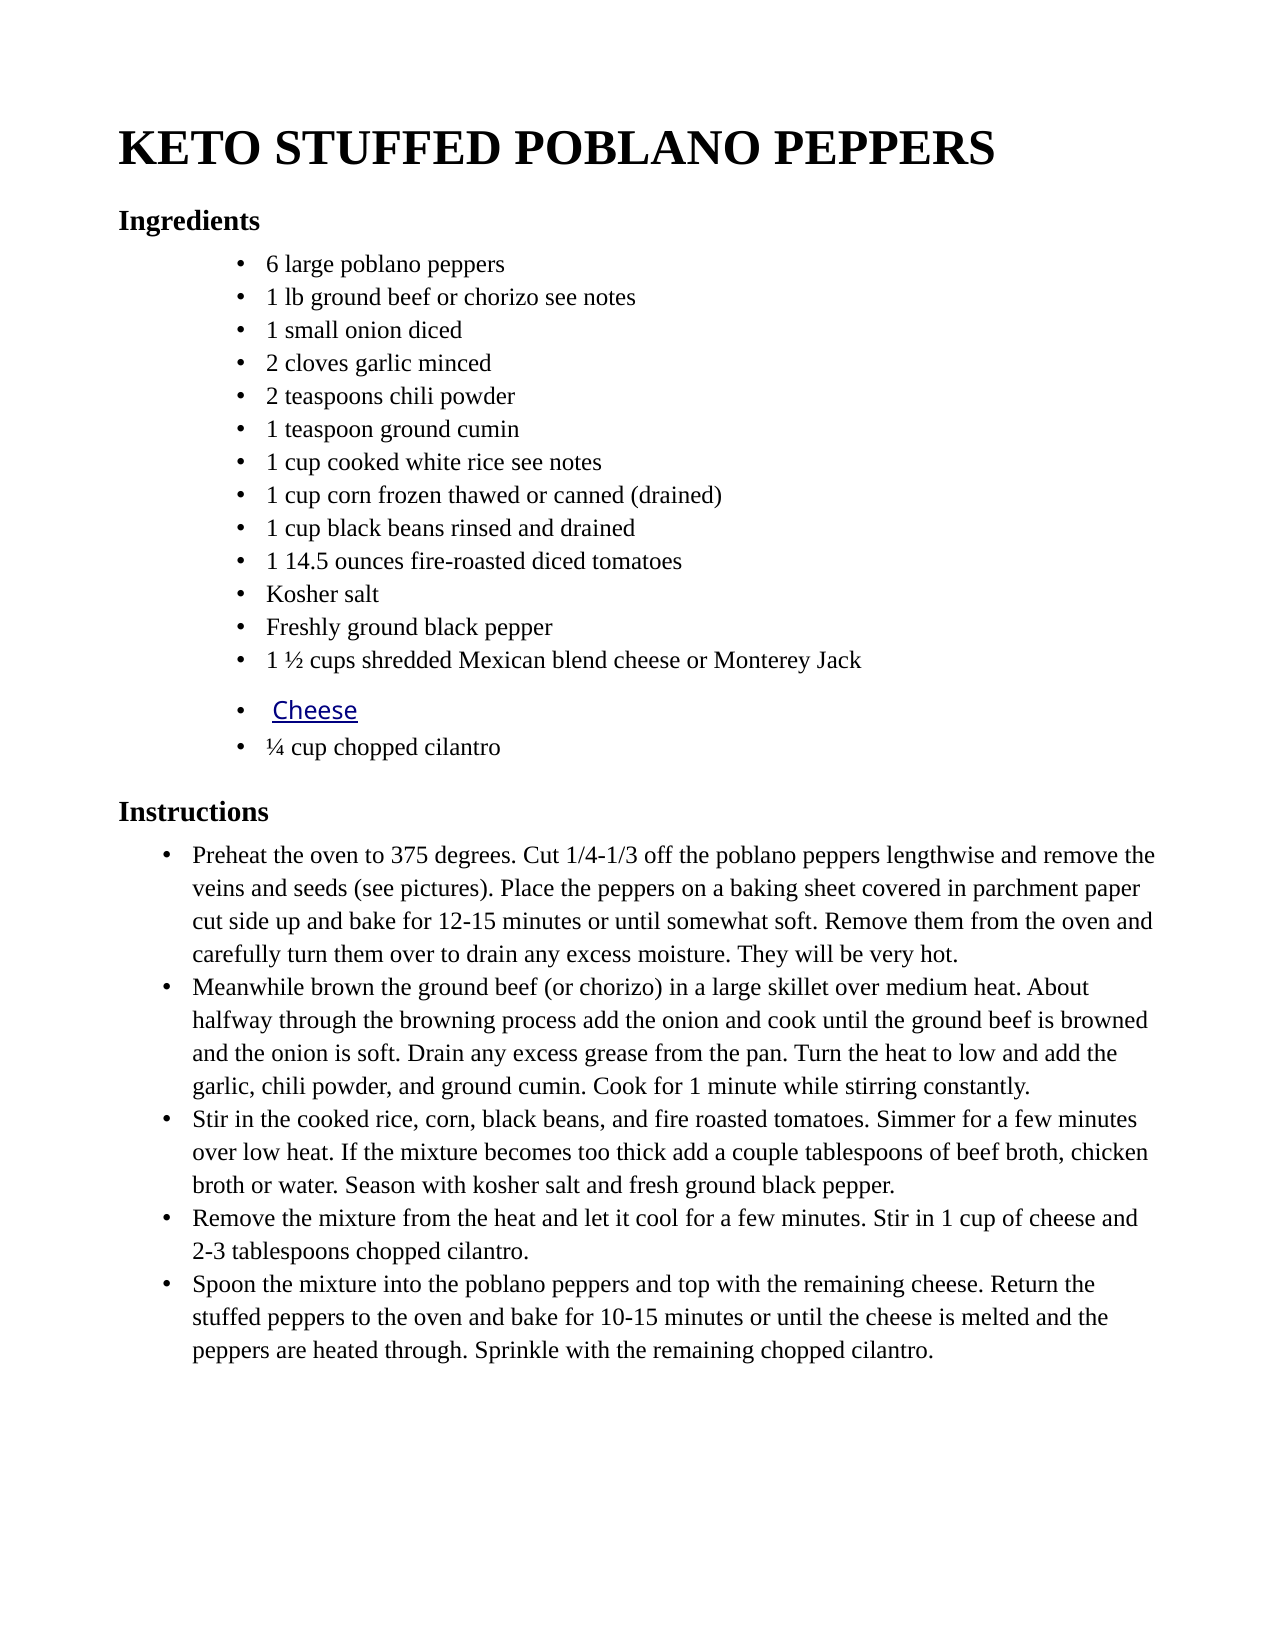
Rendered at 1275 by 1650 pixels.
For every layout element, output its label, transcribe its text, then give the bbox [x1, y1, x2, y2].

list Meanwhile brown the ground beef (or chorizo) in a large skillet over medium heat. About halfway through the browning process add the onion and cook until the ground beef is browned and the onion is soft. Drain any excess grease from the pan. Turn the heat to low and add the garlic, chili powder, and ground cumin. Cook for 1 minute while stirring constantly. [162, 972, 1157, 1100]
list 1 lb ground beef or chorizo see notes [236, 282, 1157, 311]
list 6 large poblano peppers [236, 249, 1157, 277]
subtitle KETO STUFFED POBLANO PEPPERS [118, 118, 1157, 176]
list 2 cloves garlic minced [236, 348, 1157, 377]
list Cheese [236, 693, 1157, 727]
list Kosher salt [236, 579, 1157, 608]
list ¼ cup chopped cilantro [236, 732, 1157, 761]
list 1 cup cooked white rice see notes [236, 447, 1157, 476]
list Freshly ground black pepper [236, 612, 1157, 641]
list 1 ½ cups shredded Mexican blend cheese or Monterey Jack [236, 645, 1157, 674]
subtitle Instructions [118, 794, 1157, 827]
list 1 cup corn frozen thawed or canned (drained) [236, 480, 1157, 509]
list 2 teaspoons chili powder [236, 381, 1157, 409]
list 1 teaspoon ground cumin [236, 414, 1157, 443]
list Spoon the mixture into the poblano peppers and top with the remaining cheese. Return the stuffed peppers to the oven and bake for 10-15 minutes or until the cheese is melted and the peppers are heated through. Sprinkle with the remaining chopped cilantro. [162, 1269, 1157, 1364]
subtitle Ingredients [118, 203, 1157, 236]
list 1 small onion diced [236, 315, 1157, 343]
list 1 cup black beans rinsed and drained [236, 513, 1157, 542]
list Stir in the cooked rice, corn, black beans, and fire roasted tomatoes. Simmer for a few minutes over low heat. If the mixture becomes too thick add a couple tablespoons of beef broth, chicken broth or water. Season with kosher salt and fresh ground black pepper. [162, 1104, 1157, 1199]
list 1 14.5 ounces fire-roasted diced tomatoes [236, 546, 1157, 575]
list Preheat the oven to 375 degrees. Cut 1/4-1/3 off the poblano peppers lengthwise and remove the veins and seeds (see pictures). Place the peppers on a baking sheet covered in parchment paper cut side up and bake for 12-15 minutes or until somewhat soft. Remove them from the oven and carefully turn them over to drain any excess moisture. They will be very hot. [162, 840, 1157, 968]
list Remove the mixture from the heat and let it cool for a few minutes. Stir in 1 cup of cheese and 2-3 tablespoons chopped cilantro. [162, 1203, 1157, 1265]
